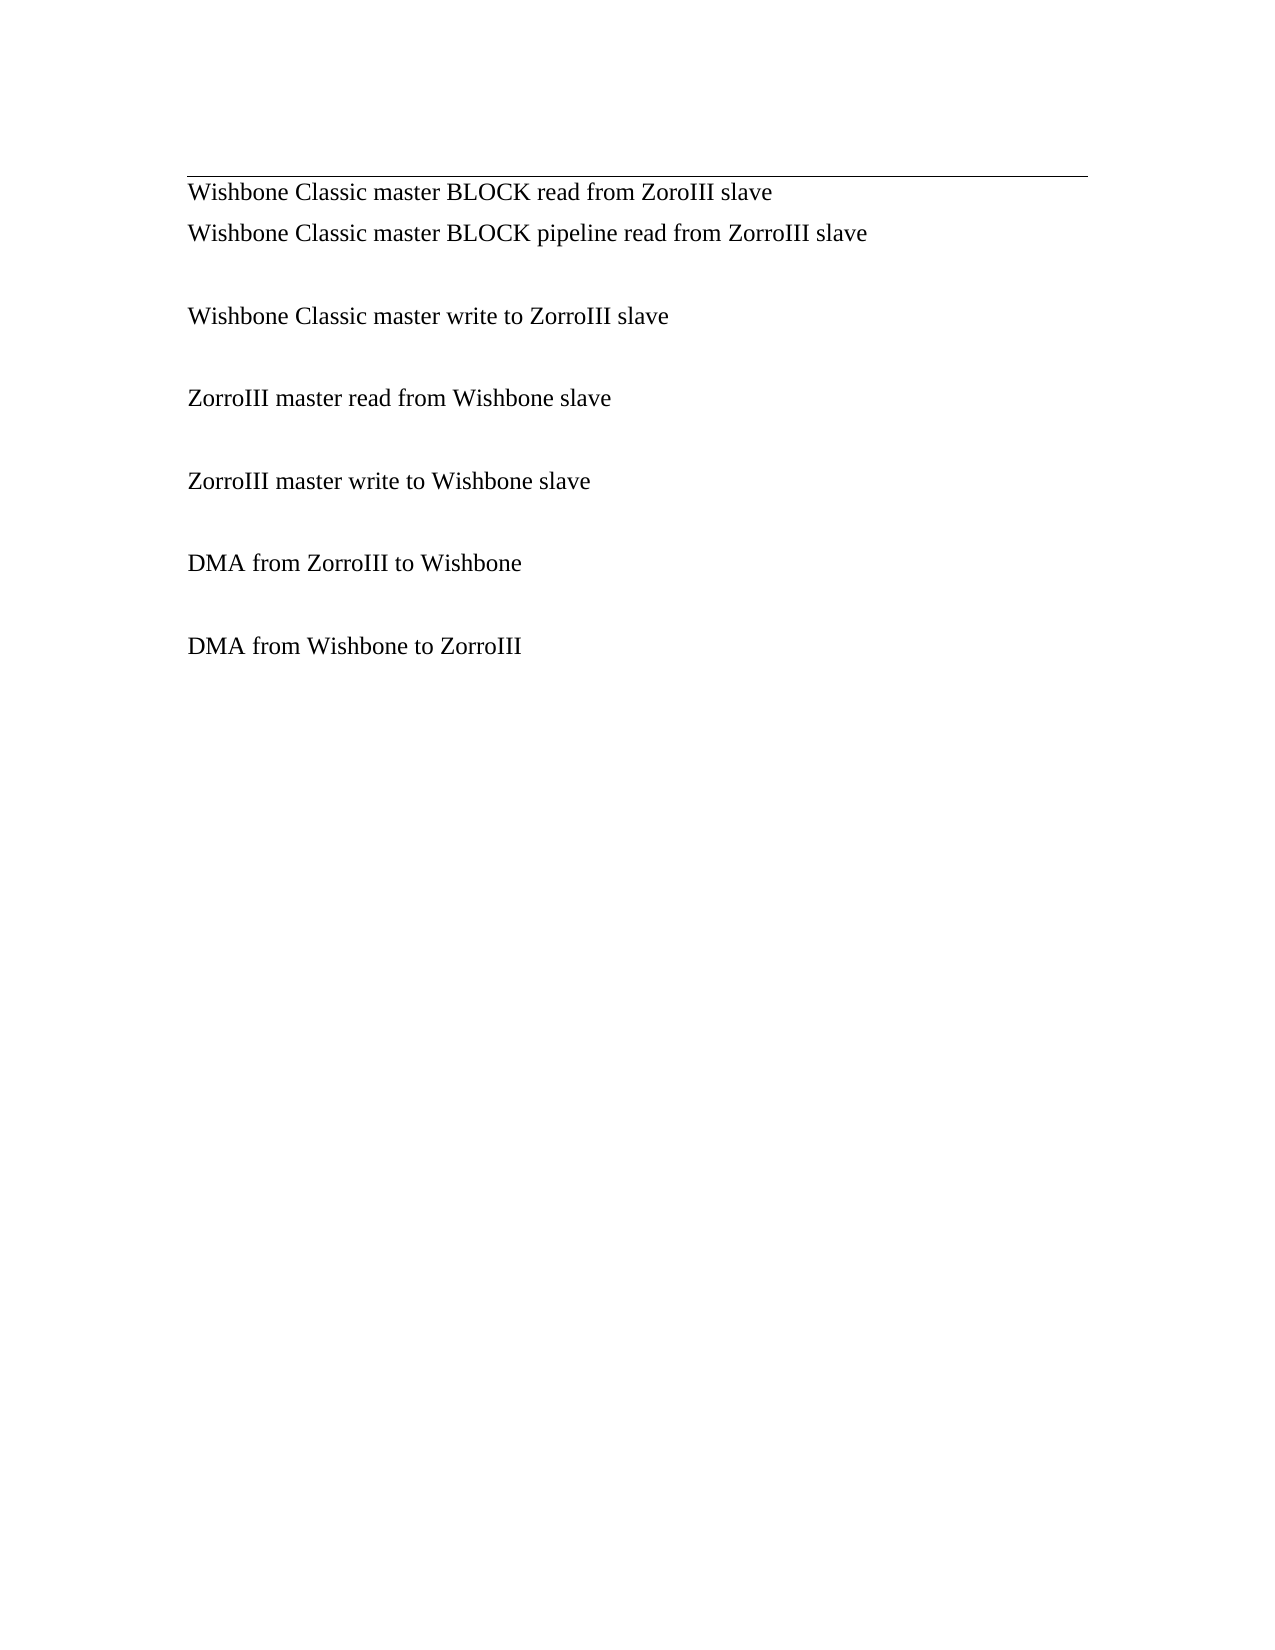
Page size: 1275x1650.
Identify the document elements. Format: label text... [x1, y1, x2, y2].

text Wishbone Classic master BLOCK read from ZoroIII slave [187, 177, 1088, 206]
text Wishbone Classic master write to ZorroIII slave [187, 301, 1088, 329]
text DMA from Wishbone to ZorroIII [187, 631, 1088, 659]
text DMA from ZorroIII to Wishbone [187, 548, 1088, 577]
text ZorroIII master read from Wishbone slave [187, 383, 1088, 412]
text ZorroIII master write to Wishbone slave [187, 466, 1088, 494]
text Wishbone Classic master BLOCK pipeline read from ZorroIII slave [187, 218, 1088, 247]
